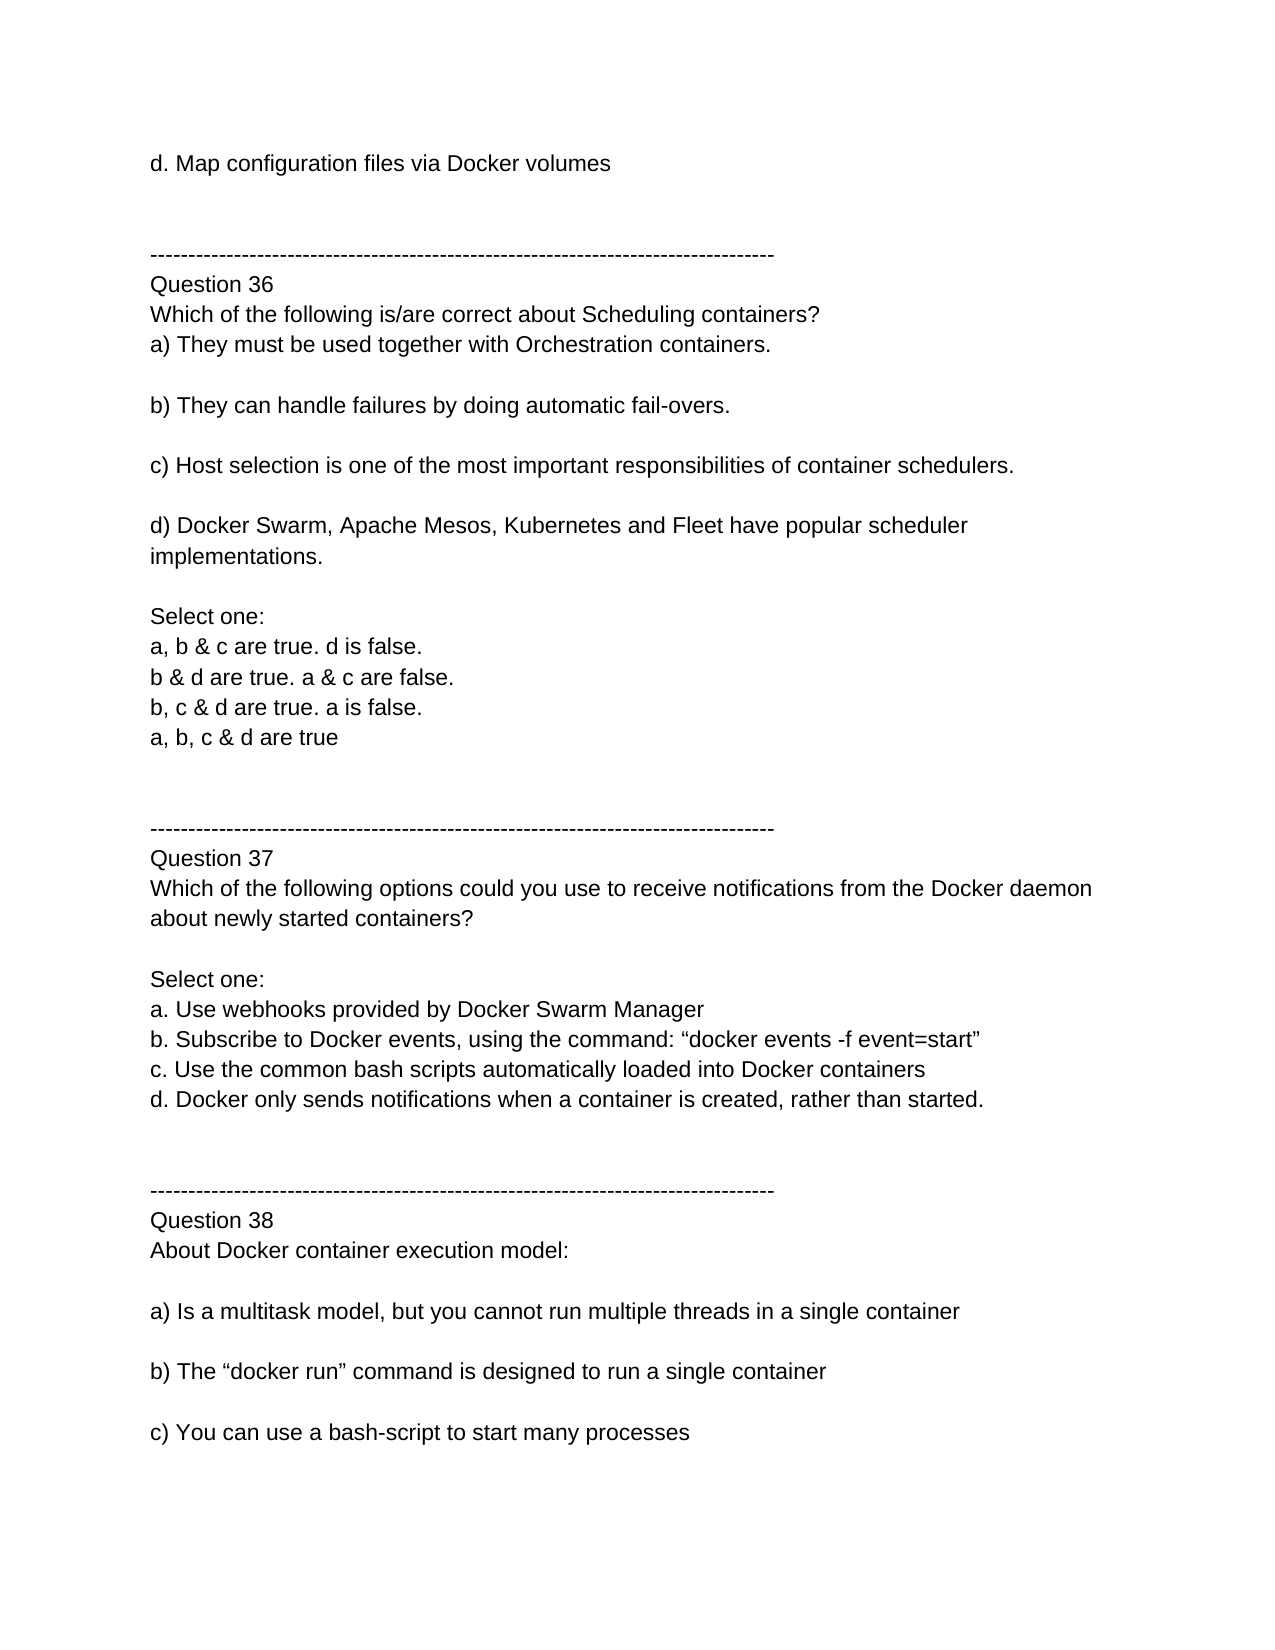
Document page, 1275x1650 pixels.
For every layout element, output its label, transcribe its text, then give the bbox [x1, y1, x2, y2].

text d) Docker Swarm, Apache Mesos, Kubernetes and Fleet have popular scheduler implementations. [150, 512, 1125, 569]
text ---------------------------------------------------------------------------------- [150, 241, 1125, 267]
text b & d are true. a & c are false. [150, 663, 1125, 690]
text a, b & c are true. d is false. [150, 633, 1125, 660]
text a. Use webhooks provided by Docker Swarm Manager [150, 996, 1125, 1022]
text a) They must be used together with Orchestration containers. [150, 331, 1125, 358]
text Select one: [150, 966, 1125, 992]
text b. Subscribe to Docker events, using the command: “docker events -f event=start” [150, 1026, 1125, 1052]
text d. Docker only sends notifications when a container is created, rather than started. [150, 1086, 1125, 1113]
text b) The “docker run” command is designed to run a single container [150, 1358, 1125, 1385]
text ---------------------------------------------------------------------------------- [150, 814, 1125, 841]
text a, b, c & d are true [150, 724, 1125, 750]
text d. Map configuration files via Docker volumes [150, 150, 1125, 176]
text Which of the following options could you use to receive notifications from the Docker daemon about newly started containers? [150, 875, 1125, 932]
text Question 37 [150, 845, 1125, 871]
text c) You can use a bash-script to start many processes [150, 1419, 1125, 1445]
text b) They can handle failures by doing automatic fail-overs. [150, 392, 1125, 418]
text b, c & d are true. a is false. [150, 694, 1125, 720]
text ---------------------------------------------------------------------------------- [150, 1177, 1125, 1203]
text About Docker container execution model: [150, 1237, 1125, 1264]
text c) Host selection is one of the most important responsibilities of container schedulers. [150, 452, 1125, 478]
text Which of the following is/are correct about Scheduling containers? [150, 301, 1125, 327]
text a) Is a multitask model, but you cannot run multiple threads in a single container [150, 1298, 1125, 1324]
text Question 36 [150, 271, 1125, 297]
text Question 38 [150, 1207, 1125, 1234]
text c. Use the common bash scripts automatically loaded into Docker containers [150, 1056, 1125, 1083]
text Select one: [150, 603, 1125, 629]
